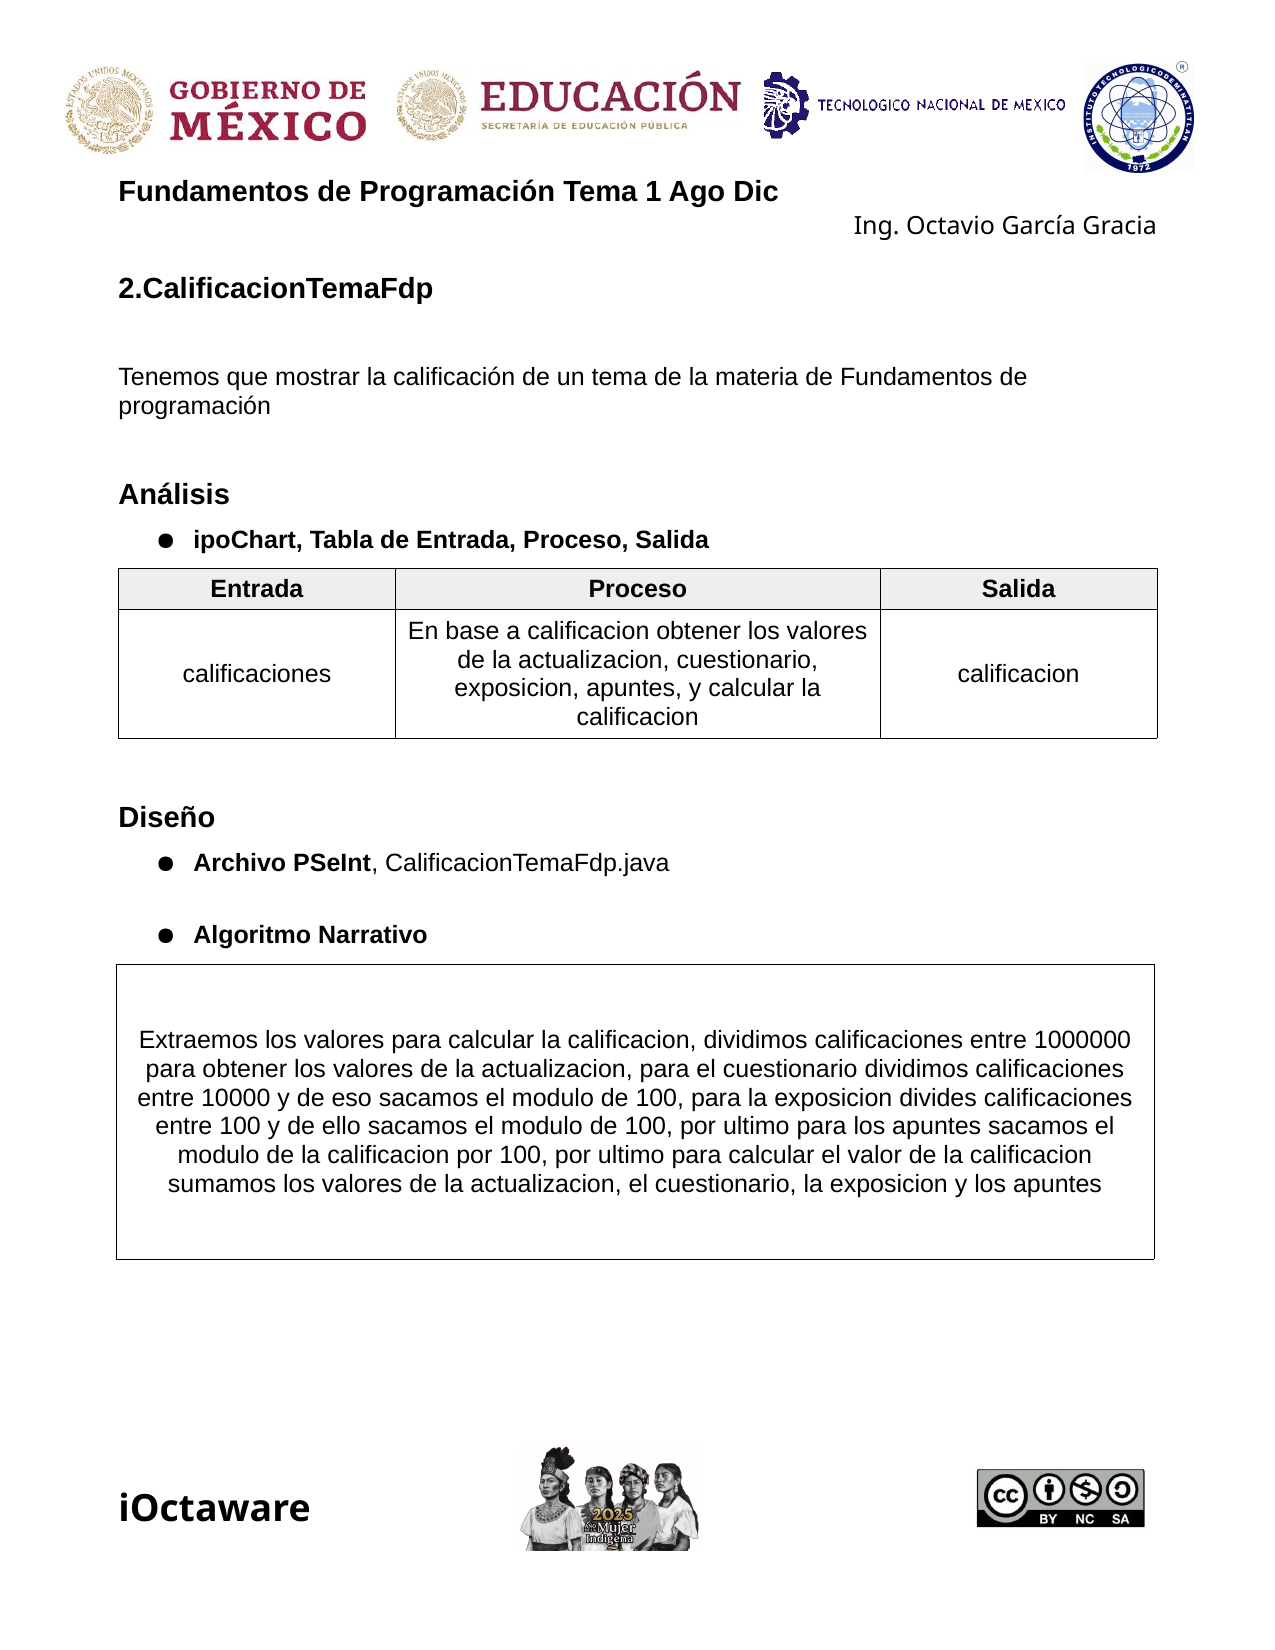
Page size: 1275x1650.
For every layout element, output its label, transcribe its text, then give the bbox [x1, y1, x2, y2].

picture [1083, 61, 1194, 173]
list Archivo PSeInt, CalificacionTemaFdp.java [156, 848, 1157, 877]
picture [762, 68, 1073, 142]
picture [515, 1446, 702, 1551]
picture [65, 66, 366, 154]
picture [974, 1467, 1147, 1530]
table_header Extraemos los valores para calcular la calificacion, dividimos calificaciones entre 1000000 para obtener los valores de la actualizacion, para el cuestionario dividimos calificaciones entre 10000 y de eso sacamos el modulo de 100, para la exposicion divides calificaciones entre 100 y de ello sacamos el modulo de 100, por ultimo para los apuntes sacamos el modulo de la calificacion por 100, por ultimo para calcular el valor de la calificacion sumamos los valores de la actualizacion, el cuestionario, la exposicion y los apuntes [117, 965, 1154, 1259]
text 2.CalificacionTemaFdp [118, 271, 1157, 305]
table_header Proceso [396, 569, 880, 609]
table_header Salida [881, 569, 1157, 609]
table_cell calificaciones [119, 610, 395, 738]
text Tenemos que mostrar la calificación de un tema de la materia de Fundamentos de programación [118, 362, 1157, 420]
list Algoritmo Narrativo [156, 920, 1157, 949]
text Análisis [118, 477, 1157, 511]
text Diseño [118, 800, 1157, 834]
list ipoChart, Tabla de Entrada, Proceso, Salida [156, 525, 1157, 554]
table_cell calificacion [881, 610, 1157, 738]
table_header Entrada [119, 569, 395, 609]
picture [392, 67, 741, 143]
table_cell En base a calificacion obtener los valores de la actualizacion, cuestionario, exposicion, apuntes, y calcular la calificacion [396, 610, 880, 738]
